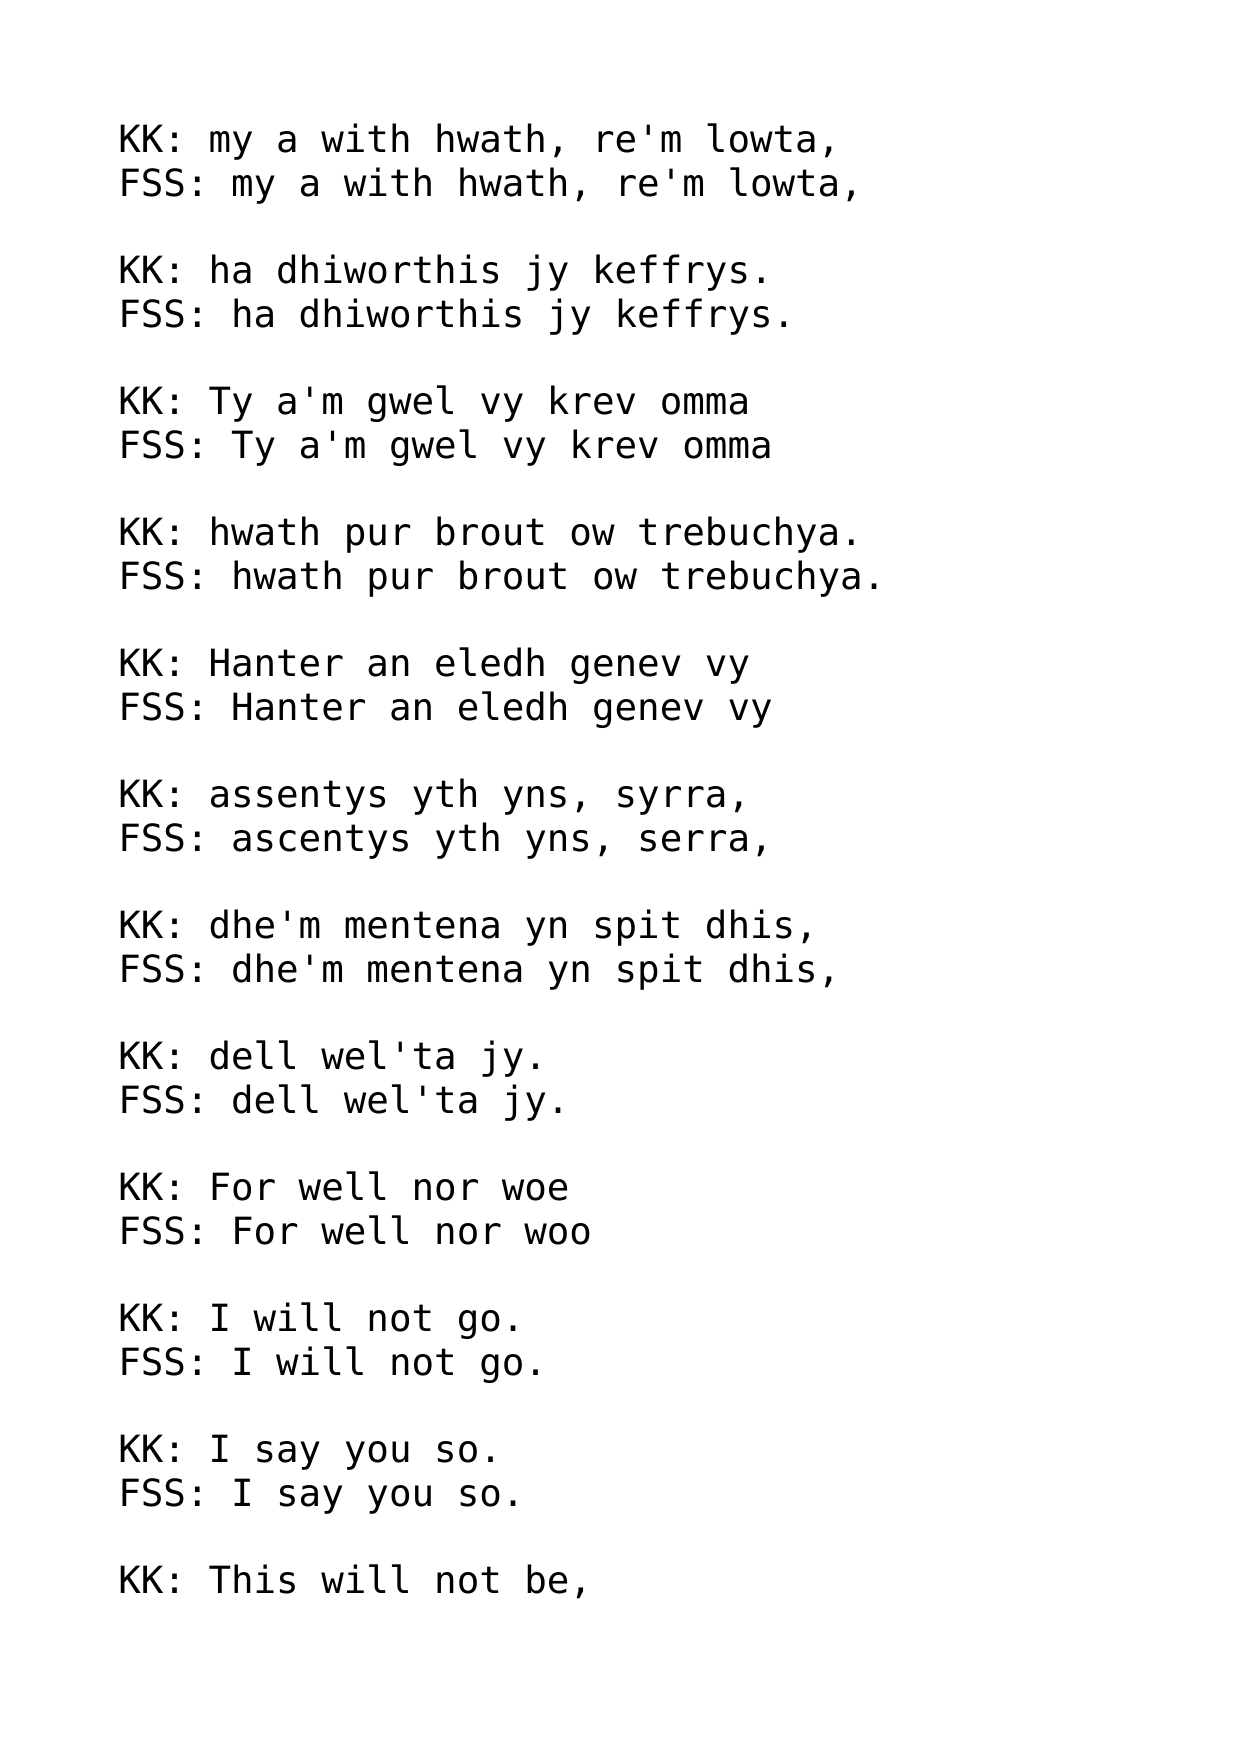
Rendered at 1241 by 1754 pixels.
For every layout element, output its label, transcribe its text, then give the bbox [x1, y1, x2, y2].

text KK: ha dhiworthis jy keffrys. [118, 249, 1122, 293]
text KK: I will not go. [118, 1297, 1122, 1340]
text FSS: my a with hwath, re'm lowta, [118, 162, 1122, 205]
text FSS: hwath pur brout ow trebuchya. [118, 554, 1122, 598]
text FSS: Ty a'm gwel vy krev omma [118, 424, 1122, 467]
text KK: dhe'm mentena yn spit dhis, [118, 904, 1122, 947]
text KK: dell wel'ta jy. [118, 1035, 1122, 1078]
text KK: assentys yth yns, syrra, [118, 773, 1122, 816]
text KK: I say you so. [118, 1427, 1122, 1471]
text FSS: For well nor woo [118, 1209, 1122, 1253]
text KK: Hanter an eledh genev vy [118, 642, 1122, 686]
text KK: This will not be, [118, 1558, 1122, 1602]
text KK: hwath pur brout ow trebuchya. [118, 511, 1122, 554]
text KK: Ty a'm gwel vy krev omma [118, 380, 1122, 424]
text FSS: dell wel'ta jy. [118, 1078, 1122, 1122]
text FSS: ha dhiworthis jy keffrys. [118, 293, 1122, 336]
text FSS: Hanter an eledh genev vy [118, 686, 1122, 729]
text FSS: I say you so. [118, 1471, 1122, 1515]
text FSS: ascentys yth yns, serra, [118, 816, 1122, 860]
text FSS: dhe'm mentena yn spit dhis, [118, 947, 1122, 991]
text FSS: I will not go. [118, 1340, 1122, 1384]
text KK: my a with hwath, re'm lowta, [118, 118, 1122, 162]
text KK: For well nor woe [118, 1166, 1122, 1209]
